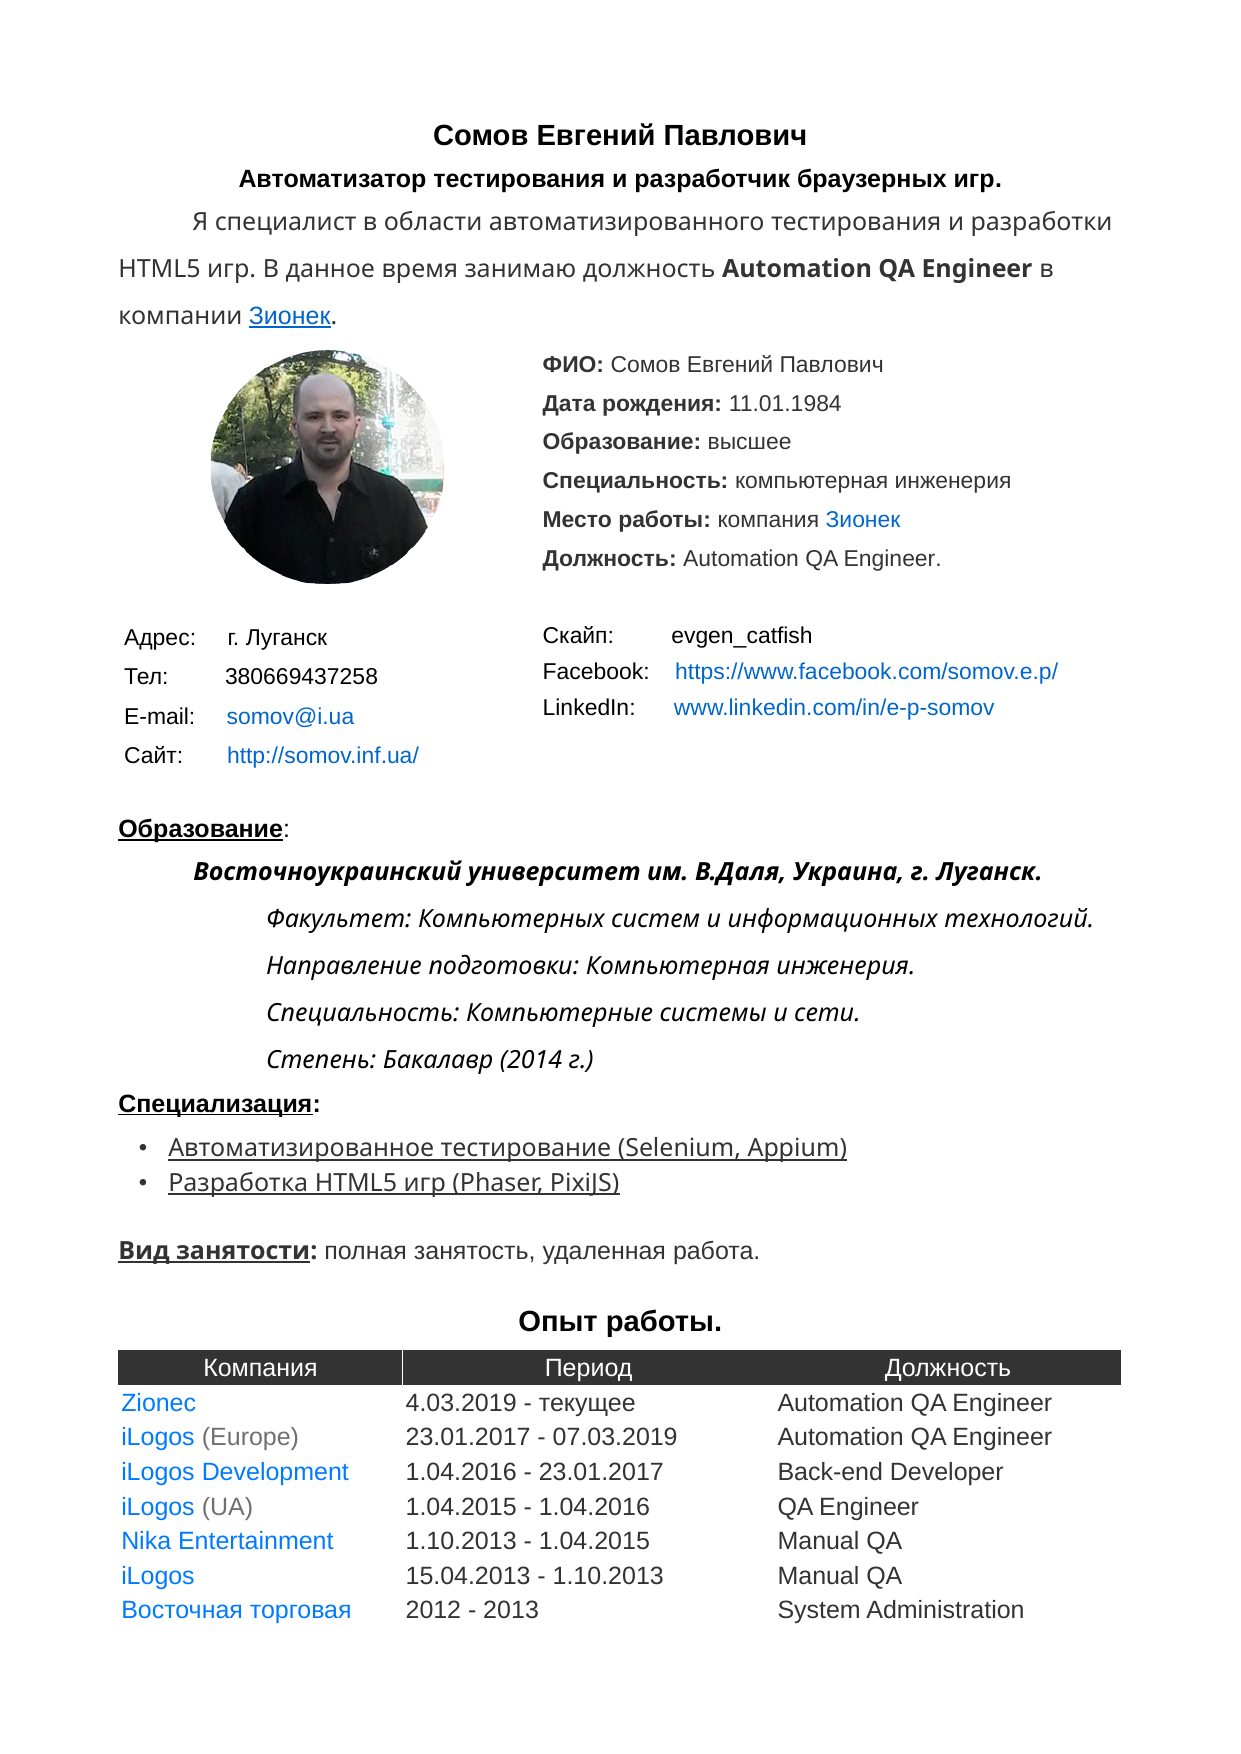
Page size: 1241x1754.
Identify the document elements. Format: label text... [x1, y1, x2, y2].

table_cell 1.04.2016 - 23.01.2017 [403, 1454, 774, 1489]
table_header [118, 345, 537, 616]
picture [210, 350, 444, 584]
table_cell Manual QA [774, 1558, 1121, 1592]
text Восточноукраинский университет им. В.Даля, Украина, г. Луганск. [193, 854, 1122, 888]
table_header Скайп: evgen_catfish Facebook: https://www.facebook.com/somov.e.p/ LinkedIn: www.linkedin.com/in/e-p-somov [537, 616, 1123, 775]
text Специализация: [118, 1089, 1122, 1118]
text Я специалист в области автоматизированного тестирования и разработки HTML5 игр. В данное время занимаю должность Automation QA Engineer в компании Зионек. [118, 204, 1122, 332]
table_cell Automation QA Engineer [774, 1420, 1121, 1454]
table_cell Back-end Developer [774, 1454, 1121, 1489]
table_cell 1.10.2013 - 1.04.2015 [403, 1523, 774, 1558]
table_cell QA Engineer [774, 1489, 1121, 1523]
table_cell 15.04.2013 - 1.10.2013 [403, 1558, 774, 1592]
table_header Компания [118, 1350, 402, 1385]
table_cell Nika Entertainment [118, 1523, 402, 1558]
text Сомов Евгений Павлович [118, 118, 1122, 152]
text Факультет: Компьютерных систем и информационных технологий. Направление подготовки: Компьютерная инженерия. Специальность: Компьютерные системы и сети. Степень: Бакалавр (2014 г.) [266, 901, 1122, 1076]
table_cell Automation QA Engineer [774, 1385, 1121, 1419]
table_header Адрес: г. Луганск Тел: 380669437258 E-mail: somov@i.ua Сайт: http://somov.inf.ua/ [118, 616, 537, 775]
list Автоматизированное тестирование (Selenium, Appium) [139, 1130, 1122, 1164]
table_cell iLogos Development [118, 1454, 402, 1489]
text Вид занятости: полная занятость, удаленная работа. [118, 1232, 1122, 1266]
table_cell Zionec [118, 1385, 402, 1419]
table_header Период [403, 1350, 774, 1385]
subtitle Опыт работы. [118, 1304, 1122, 1338]
table_cell 2012 - 2013 [403, 1593, 774, 1627]
table_cell 4.03.2019 - текущее [403, 1385, 774, 1419]
table_cell 1.04.2015 - 1.04.2016 [403, 1489, 774, 1523]
text Образование: [118, 814, 1122, 843]
table_header Должность [774, 1350, 1121, 1385]
table_header ФИО: Сомов Евгений Павлович Дата рождения: 11.01.1984 Образование: высшее Специальность: компьютерная инженерия Место работы: компания Зионек Должность: Automation QA Engineer. [537, 345, 1123, 616]
text Автоматизатор тестирования и разработчик браузерных игр. [118, 164, 1122, 193]
table_cell iLogos [118, 1558, 402, 1592]
table_cell System Administration [774, 1593, 1121, 1627]
list Разработка HTML5 игр (Phaser, PixiJS) [139, 1164, 1122, 1198]
table_cell iLogos (Europe) [118, 1420, 402, 1454]
table_cell iLogos (UA) [118, 1489, 402, 1523]
table_cell Manual QA [774, 1523, 1121, 1558]
table_cell Восточная торговая [118, 1593, 402, 1627]
table_cell 23.01.2017 - 07.03.2019 [403, 1420, 774, 1454]
